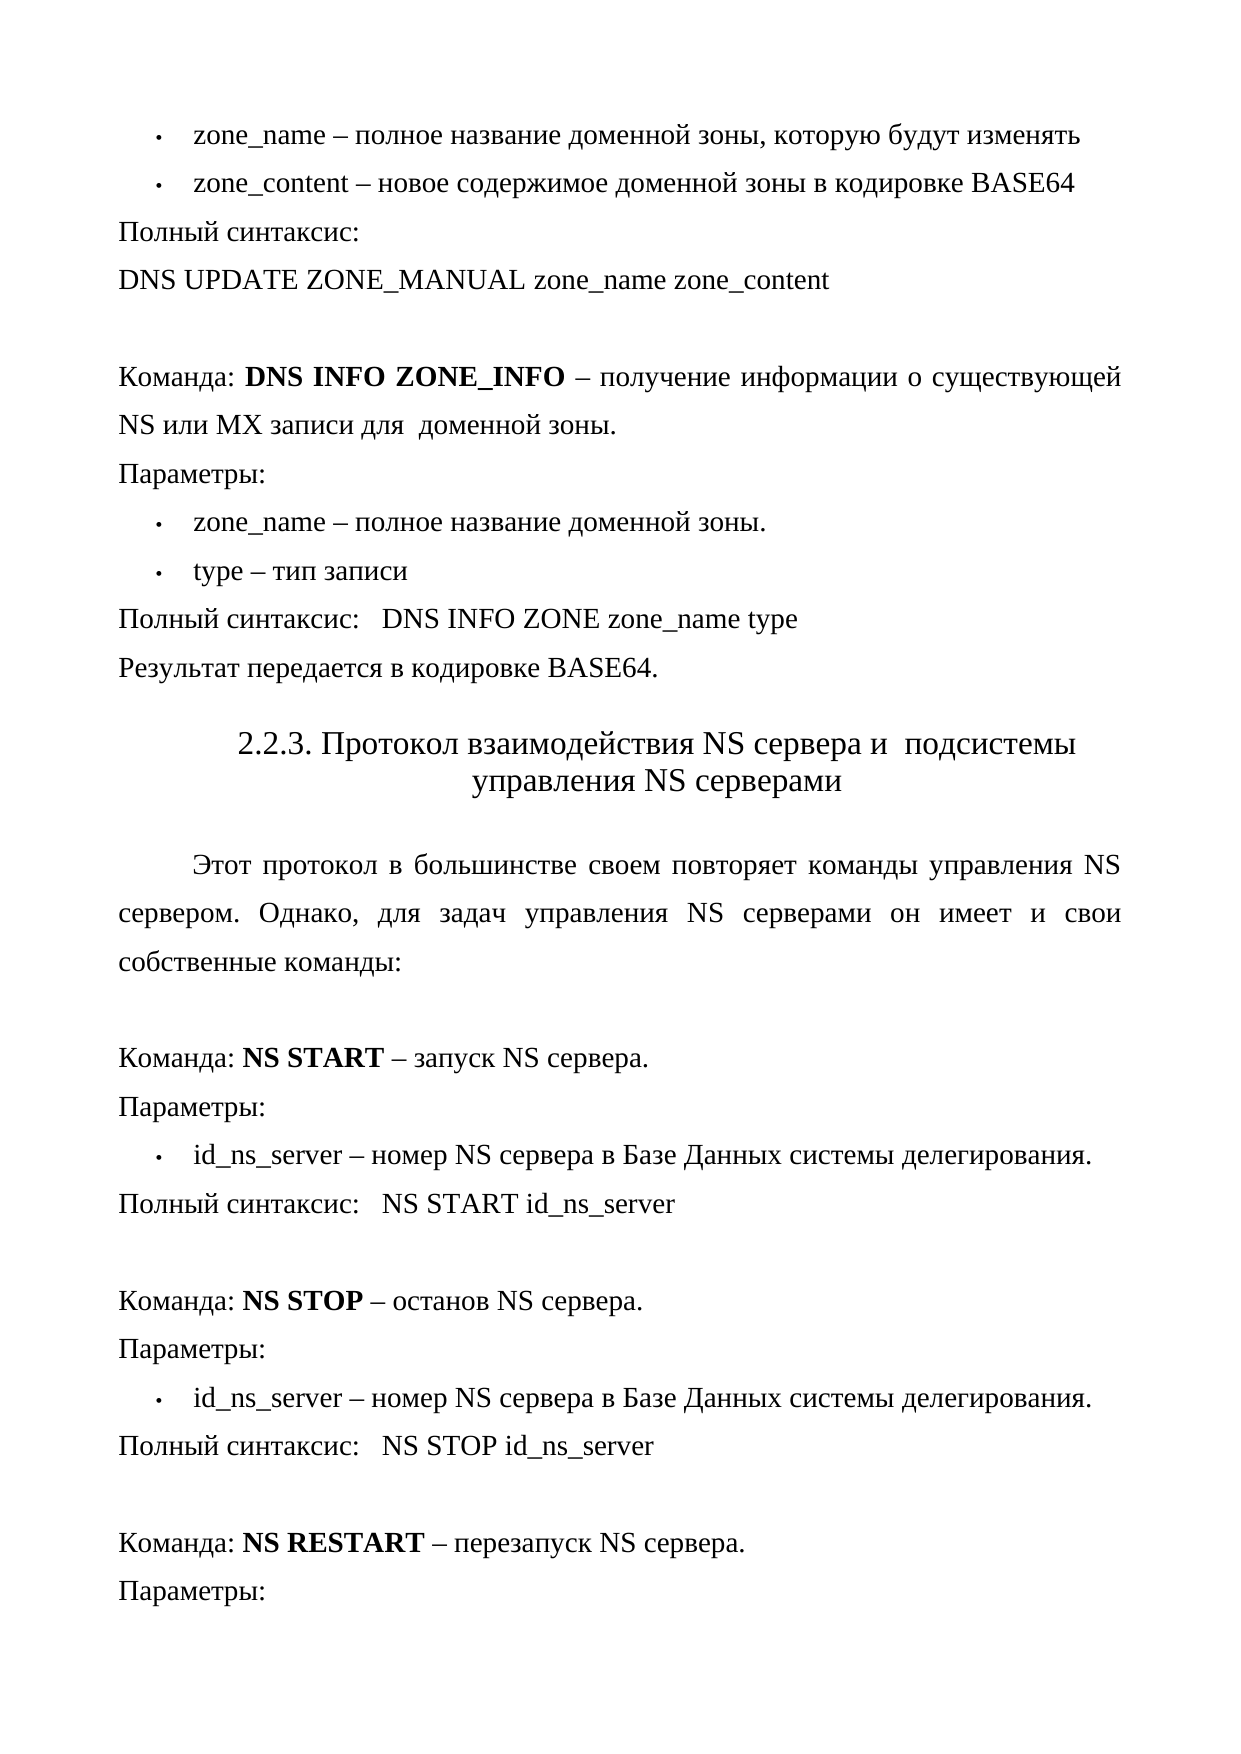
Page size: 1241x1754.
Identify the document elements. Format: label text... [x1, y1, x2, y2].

list zone_name – полное название доменной зоны, которую будут изменять [156, 118, 1122, 150]
text Параметры: [118, 1090, 1122, 1123]
text Команда: NS START – запуск NS сервера. [118, 1042, 1122, 1074]
text Этот протокол в большинстве своем повторяет команды управления NS сервером. Однако, для задач управления NS серверами он имеет и свои собственные команды: [118, 848, 1122, 977]
text DNS UPDATE ZONE_MANUAL zone_name zone_content [118, 263, 1122, 296]
list id_ns_server – номер NS сервера в Базе Данных системы делегирования. [156, 1139, 1122, 1171]
text Полный синтаксис: NS START id_ns_server [118, 1187, 1122, 1219]
list zone_name – полное название доменной зоны. [156, 506, 1122, 538]
text Команда: NS RESTART – перезапуск NS сервера. [118, 1526, 1122, 1558]
text Параметры: [118, 1332, 1122, 1365]
text Результат передается в кодировке BASE64. [118, 651, 1122, 683]
text Параметры: [118, 457, 1122, 489]
text Команда: NS STOP – останов NS сервера. [118, 1284, 1122, 1316]
subtitle 2.2.3. Протокол взаимодействия NS сервера и подсистемы управления NS серверами [192, 724, 1122, 798]
list type – тип записи [156, 554, 1122, 586]
list zone_content – новое содержимое доменной зоны в кодировке BASE64 [156, 167, 1122, 199]
text Полный синтаксис: DNS INFO ZONE zone_name type [118, 602, 1122, 635]
text Параметры: [118, 1575, 1122, 1607]
text Команда: DNS INFO ZONE_INFO – получение информации о существующей NS или MX записи для доменной зоны. [118, 360, 1122, 441]
text Полный синтаксис: NS STOP id_ns_server [118, 1429, 1122, 1462]
list id_ns_server – номер NS сервера в Базе Данных системы делегирования. [156, 1381, 1122, 1413]
text Полный синтаксис: [118, 215, 1122, 247]
